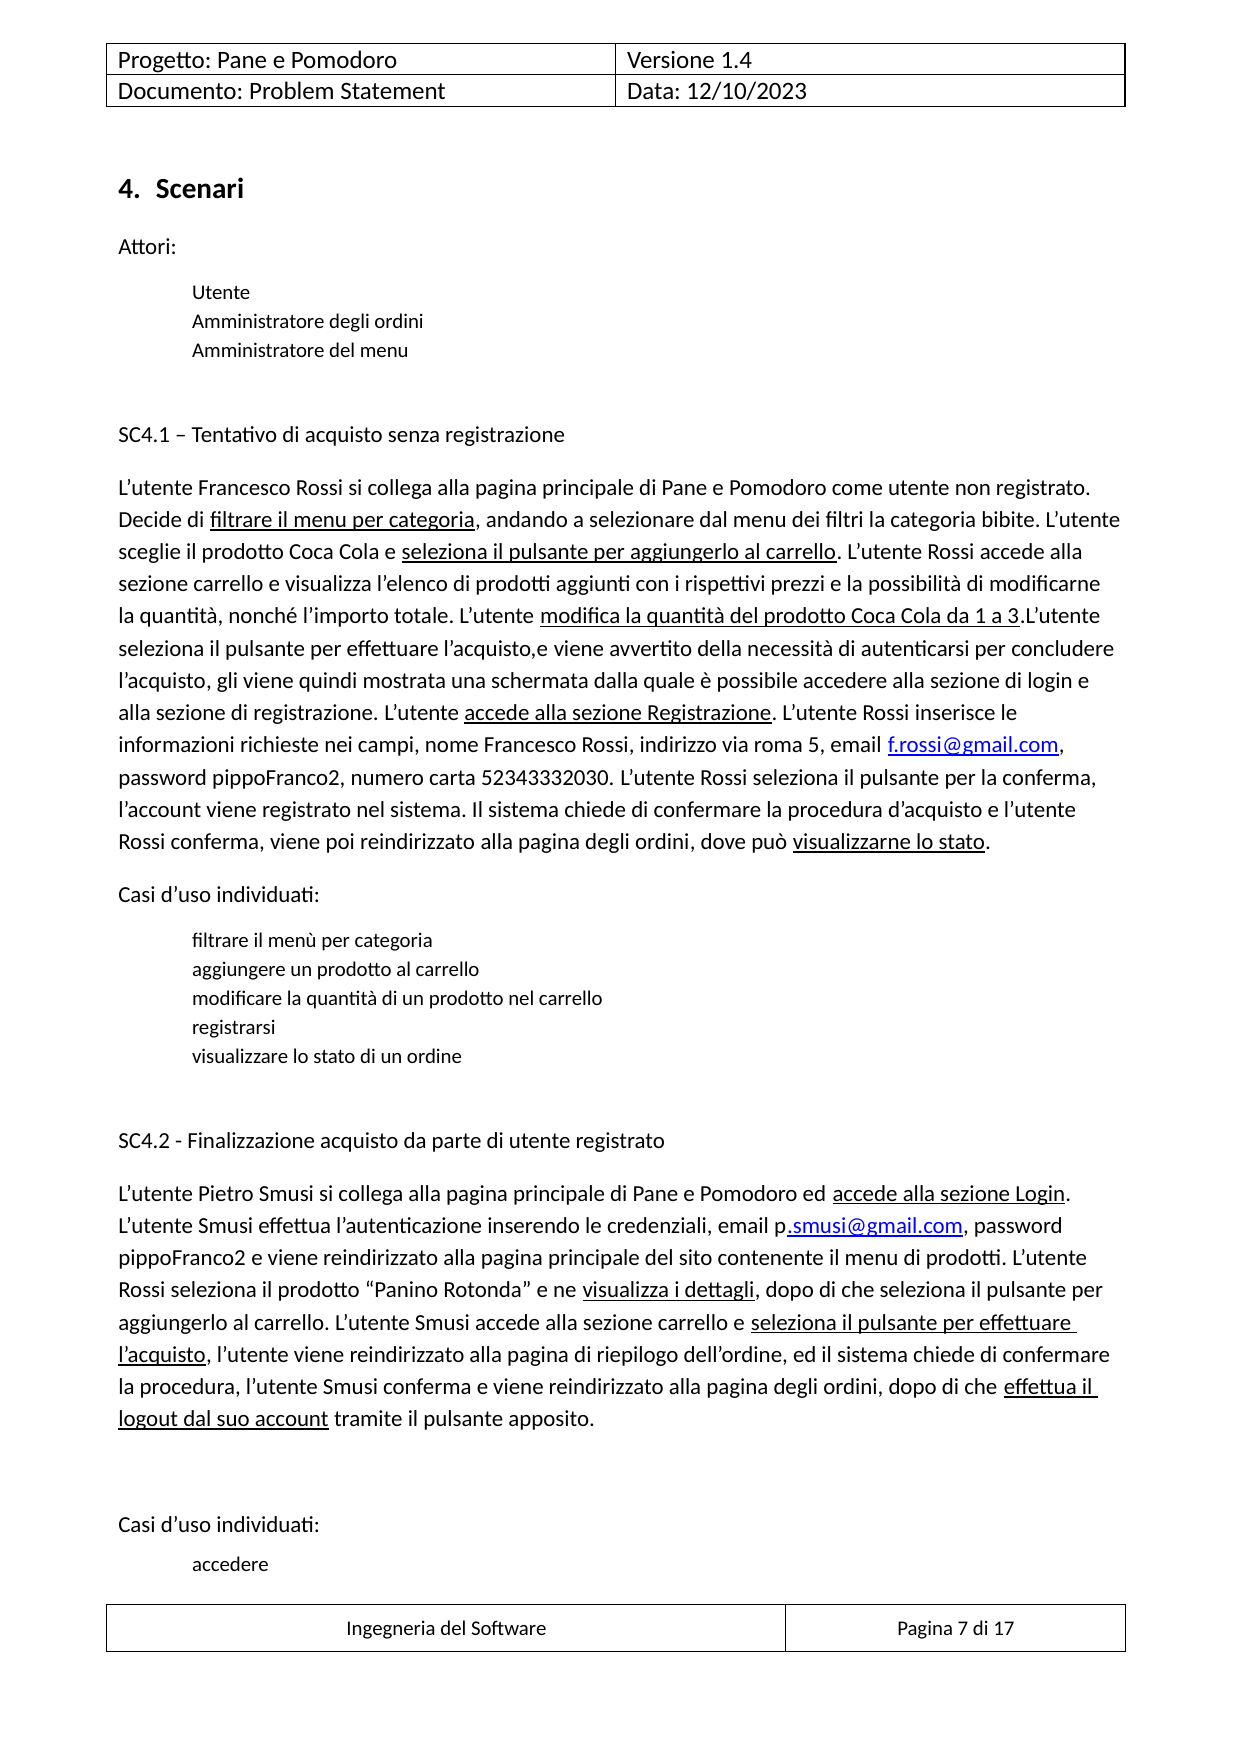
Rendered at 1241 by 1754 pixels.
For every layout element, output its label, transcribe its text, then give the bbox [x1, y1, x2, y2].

text Casi d’uso individuati: [118, 880, 1122, 908]
text SC4.2 - Finalizzazione acquisto da parte di utente registrato [118, 1126, 1122, 1154]
text visualizzare lo stato di un ordine [192, 1044, 1122, 1069]
text Amministratore degli ordini [192, 308, 1122, 334]
text Amministratore del menu [192, 338, 1122, 363]
text Attori: [118, 232, 1122, 260]
text aggiungere un prodotto al carrello [192, 956, 1122, 982]
text Utente [192, 279, 1122, 305]
text L’utente Francesco Rossi si collega alla pagina principale di Pane e Pomodoro come utente non registrato. Decide di filtrare il menu per categoria, andando a selezionare dal menu dei filtri la categoria bibite. L’utente sceglie il prodotto Coca Cola e seleziona il pulsante per aggiungerlo al carrello. L’utente Rossi accede alla sezione carrello e visualizza l’elenco di prodotti aggiunti con i rispettivi prezzi e la possibilità di modificarne la quantità, nonché l’importo totale. L’utente modifica la quantità del prodotto Coca Cola da 1 a 3.L’utente seleziona il pulsante per effettuare l’acquisto,e viene avvertito della necessità di autenticarsi per concludere l’acquisto, gli viene quindi mostrata una schermata dalla quale è possibile accedere alla sezione di login e alla sezione di registrazione. L’utente accede alla sezione Registrazione. L’utente Rossi inserisce le informazioni richieste nei campi, nome Francesco Rossi, indirizzo via roma 5, email f.rossi@gmail.com, password pippoFranco2, numero carta 52343332030. L’utente Rossi seleziona il pulsante per la conferma, l’account viene registrato nel sistema. Il sistema chiede di confermare la procedura d’acquisto e l’utente Rossi conferma, viene poi reindirizzato alla pagina degli ordini, dove può visualizzarne lo stato. [118, 473, 1122, 855]
text registrarsi [192, 1014, 1122, 1040]
text L’utente Pietro Smusi si collega alla pagina principale di Pane e Pomodoro ed accede alla sezione Login. L’utente Smusi effettua l’autenticazione inserendo le credenziali, email p.smusi@gmail.com, password pippoFranco2 e viene reindirizzato alla pagina principale del sito contenente il menu di prodotti. L’utente Rossi seleziona il prodotto “Panino Rotonda” e ne visualizza i dettagli, dopo di che seleziona il pulsante per aggiungerlo al carrello. L’utente Smusi accede alla sezione carrello e seleziona il pulsante per effettuare l’acquisto, l’utente viene reindirizzato alla pagina di riepilogo dell’ordine, ed il sistema chiede di confermare la procedura, l’utente Smusi conferma e viene reindirizzato alla pagina degli ordini, dopo di che effettua il logout dal suo account tramite il pulsante apposito. [118, 1179, 1122, 1432]
text filtrare il menù per categoria [192, 927, 1122, 952]
text accedere [192, 1551, 1122, 1577]
text Casi d’uso individuati: [118, 1510, 1122, 1538]
subtitle Scenari [118, 171, 1122, 206]
text modificare la quantità di un prodotto nel carrello [192, 985, 1122, 1011]
text SC4.1 – Tentativo di acquisto senza registrazione [118, 420, 1122, 448]
